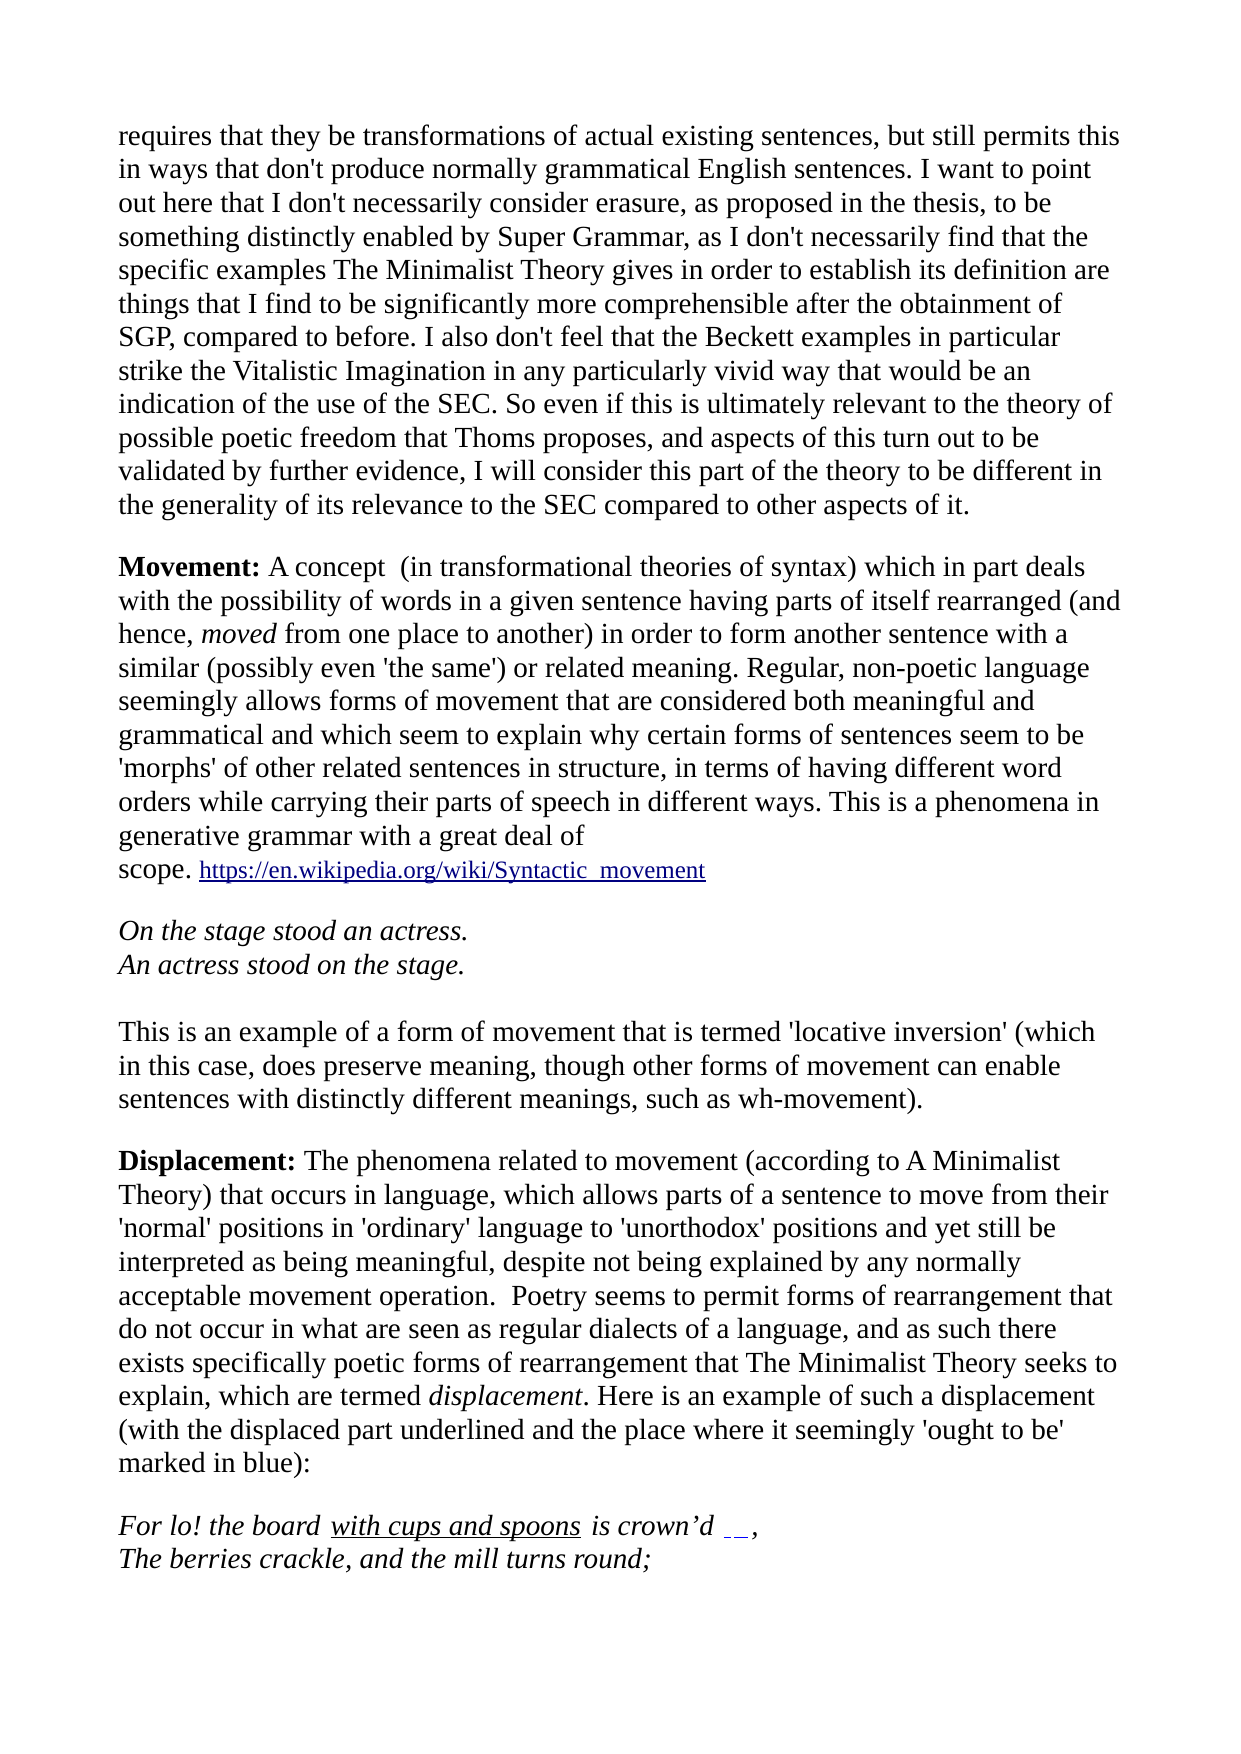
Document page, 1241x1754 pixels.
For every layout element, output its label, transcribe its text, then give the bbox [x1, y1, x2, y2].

text requires that they be transformations of actual existing sentences, but still permits this in ways that don't produce normally grammatical English sentences. I want to point out here that I don't necessarily consider erasure, as proposed in the thesis, to be something distinctly enabled by Super Grammar, as I don't necessarily find that the specific examples The Minimalist Theory gives in order to establish its definition are things that I find to be significantly more comprehensible after the obtainment of SGP, compared to before. I also don't feel that the Beckett examples in particular strike the Vitalistic Imagination in any particularly vivid way that would be an indication of the use of the SEC. So even if this is ultimately relevant to the theory of possible poetic freedom that Thoms proposes, and aspects of this turn out to be validated by further evidence, I will consider this part of the theory to be different in the generality of its relevance to the SEC compared to other aspects of it. [118, 118, 1122, 521]
text For lo! the board with cups and spoons is crown’d , [118, 1508, 1122, 1541]
text Movement: A concept (in transformational theories of syntax) which in part deals with the possibility of words in a given sentence having parts of itself rearranged (and hence, moved from one place to another) in order to form another sentence with a similar (possibly even 'the same') or related meaning. Regular, non-poetic language seemingly allows forms of movement that are considered both meaningful and grammatical and which seem to explain why certain forms of sentences seem to be 'morphs' of other related sentences in structure, in terms of having different word orders while carrying their parts of speech in different ways. This is a phenomena in generative grammar with a great deal of scope. https://en.wikipedia.org/wiki/Syntactic_movement [118, 549, 1122, 885]
text Displacement: The phenomena related to movement (according to A Minimalist Theory) that occurs in language, which allows parts of a sentence to move from their 'normal' positions in 'ordinary' language to 'unorthodox' positions and yet still be interpreted as being meaningful, despite not being explained by any normally acceptable movement operation. Poetry seems to permit forms of rearrangement that do not occur in what are seen as regular dialects of a language, and as such there exists specifically poetic forms of rearrangement that The Minimalist Theory seeks to explain, which are termed displacement. Here is an example of such a displacement (with the displaced part underlined and the place where it seemingly 'ought to be' marked in blue): [118, 1143, 1122, 1479]
text An actress stood on the stage. [118, 947, 1122, 981]
text The berries crackle, and the mill turns round; [118, 1541, 1122, 1575]
text This is an example of a form of movement that is termed 'locative inversion' (which in this case, does preserve meaning, though other forms of movement can enable sentences with distinctly different meanings, such as wh-movement). [118, 981, 1122, 1115]
text On the stage stood an actress. [118, 913, 1122, 947]
